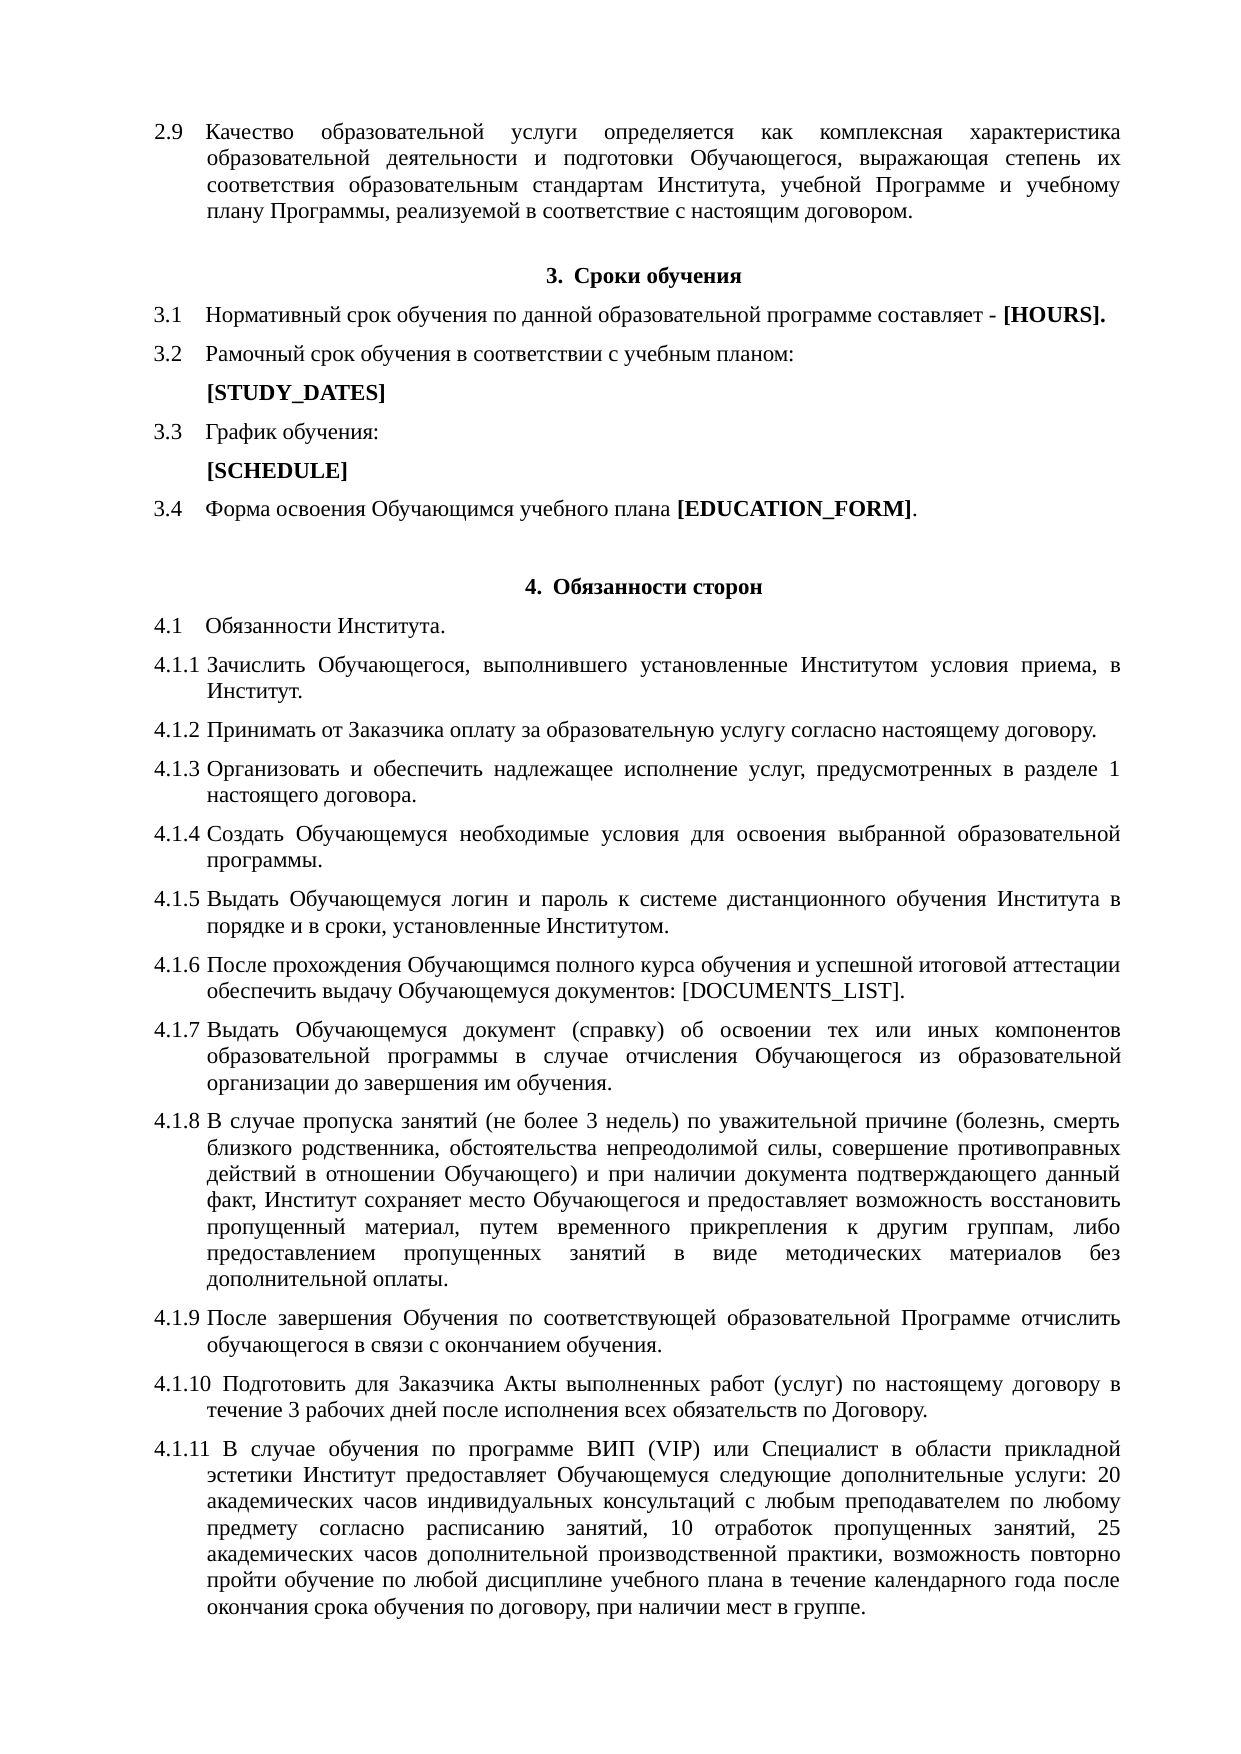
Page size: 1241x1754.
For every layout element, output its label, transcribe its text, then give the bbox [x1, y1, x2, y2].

list Рамочный срок обучения в соответствии с учебным планом: [148, 340, 1122, 366]
list Нормативный срок обучения по данной образовательной программе составляет - [HOURS]. [148, 301, 1122, 328]
list [STUDY_DATES] [148, 379, 1122, 405]
list В случае обучения по программе ВИП (VIP) или Специалист в области прикладной эстетики Институт предоставляет Обучающемуся следующие дополнительные услуги: 20 академических часов индивидуальных консультаций с любым преподавателем по любому предмету согласно расписанию занятий, 10 отработок пропущенных занятий, 25 академических часов дополнительной производственной практики, возможность повторно пройти обучение по любой дисциплине учебного плана в течение календарного года после окончания срока обучения по договору, при наличии мест в группе. [148, 1435, 1122, 1619]
list Обязанности сторон [118, 573, 1122, 599]
list Качество образовательной услуги определяется как комплексная характеристика образовательной деятельности и подготовки Обучающегося, выражающая степень их соответствия образовательным стандартам Института, учебной Программе и учебному плану Программы, реализуемой в соответствие с настоящим договором. [148, 118, 1122, 223]
list Зачислить Обучающегося, выполнившего установленные Институтом условия приема, в Институт. [148, 651, 1122, 704]
list Выдать Обучающемуся документ (справку) об освоении тех или иных компонентов образовательной программы в случае отчисления Обучающегося из образовательной организации до завершения им обучения. [148, 1016, 1122, 1095]
list Подготовить для Заказчика Акты выполненных работ (услуг) по настоящему договору в течение 3 рабочих дней после исполнения всех обязательств по Договору. [148, 1369, 1122, 1422]
list График обучения: [148, 418, 1122, 444]
list [SCHEDULE] [148, 457, 1122, 483]
list После завершения Обучения по соответствующей образовательной Программе отчислить обучающегося в связи с окончанием обучения. [148, 1304, 1122, 1357]
list Создать Обучающемуся необходимые условия для освоения выбранной образовательной программы. [148, 820, 1122, 873]
list Принимать от Заказчика оплату за образовательную услугу согласно настоящему договору. [148, 716, 1122, 742]
list Обязанности Института. [148, 612, 1122, 638]
list В случае пропуска занятий (не более 3 недель) по уважительной причине (болезнь, смерть близкого родственника, обстоятельства непреодолимой силы, совершение противоправных действий в отношении Обучающего) и при наличии документа подтверждающего данный факт, Институт сохраняет место Обучающегося и предоставляет возможность восстановить пропущенный материал, путем временного прикрепления к другим группам, либо предоставлением пропущенных занятий в виде методических материалов без дополнительной оплаты. [148, 1107, 1122, 1292]
list Организовать и обеспечить надлежащее исполнение услуг, предусмотренных в разделе 1 настоящего договора. [148, 755, 1122, 808]
list Сроки обучения [118, 262, 1122, 289]
list Выдать Обучающемуся логин и пароль к системе дистанционного обучения Института в порядке и в сроки, установленные Институтом. [148, 885, 1122, 938]
list После прохождения Обучающимся полного курса обучения и успешной итоговой аттестации обеспечить выдачу Обучающемуся документов: [DOCUMENTS_LIST]. [148, 951, 1122, 1003]
list Форма освоения Обучающимся учебного плана [EDUCATION_FORM]. [148, 496, 1122, 522]
